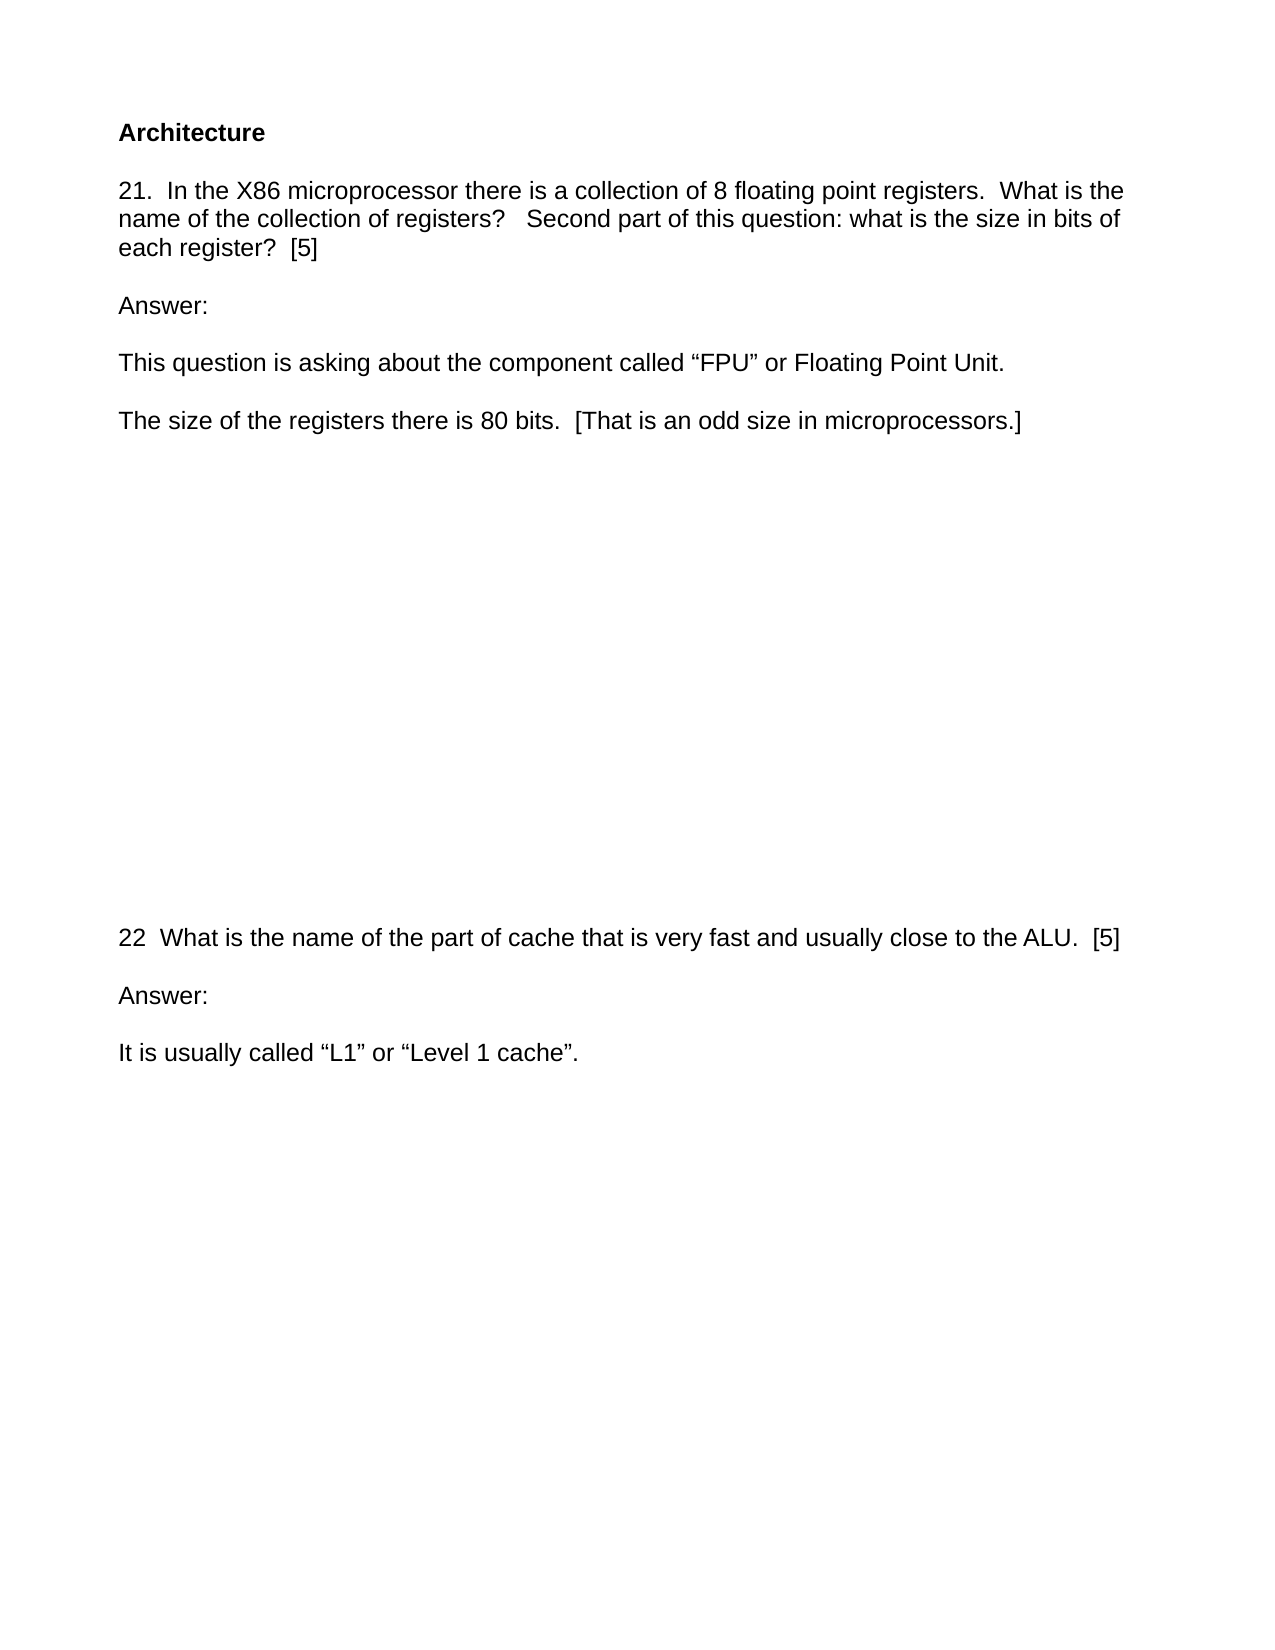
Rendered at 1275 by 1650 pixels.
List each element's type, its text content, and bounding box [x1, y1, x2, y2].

text Answer: [118, 981, 1157, 1009]
text This question is asking about the component called “FPU” or Floating Point Unit. [118, 348, 1157, 377]
text 22 What is the name of the part of cache that is very fast and usually close to the ALU. [5] [118, 923, 1157, 952]
text Answer: [118, 291, 1157, 319]
text 21. In the X86 microprocessor there is a collection of 8 floating point registers. What is the name of the collection of registers? Second part of this question: what is the size in bits of each register? [5] [118, 176, 1157, 262]
text The size of the registers there is 80 bits. [That is an odd size in microprocessors.] [118, 406, 1157, 434]
text It is usually called “L1” or “Level 1 cache”. [118, 1038, 1157, 1067]
text Architecture [118, 118, 1157, 147]
